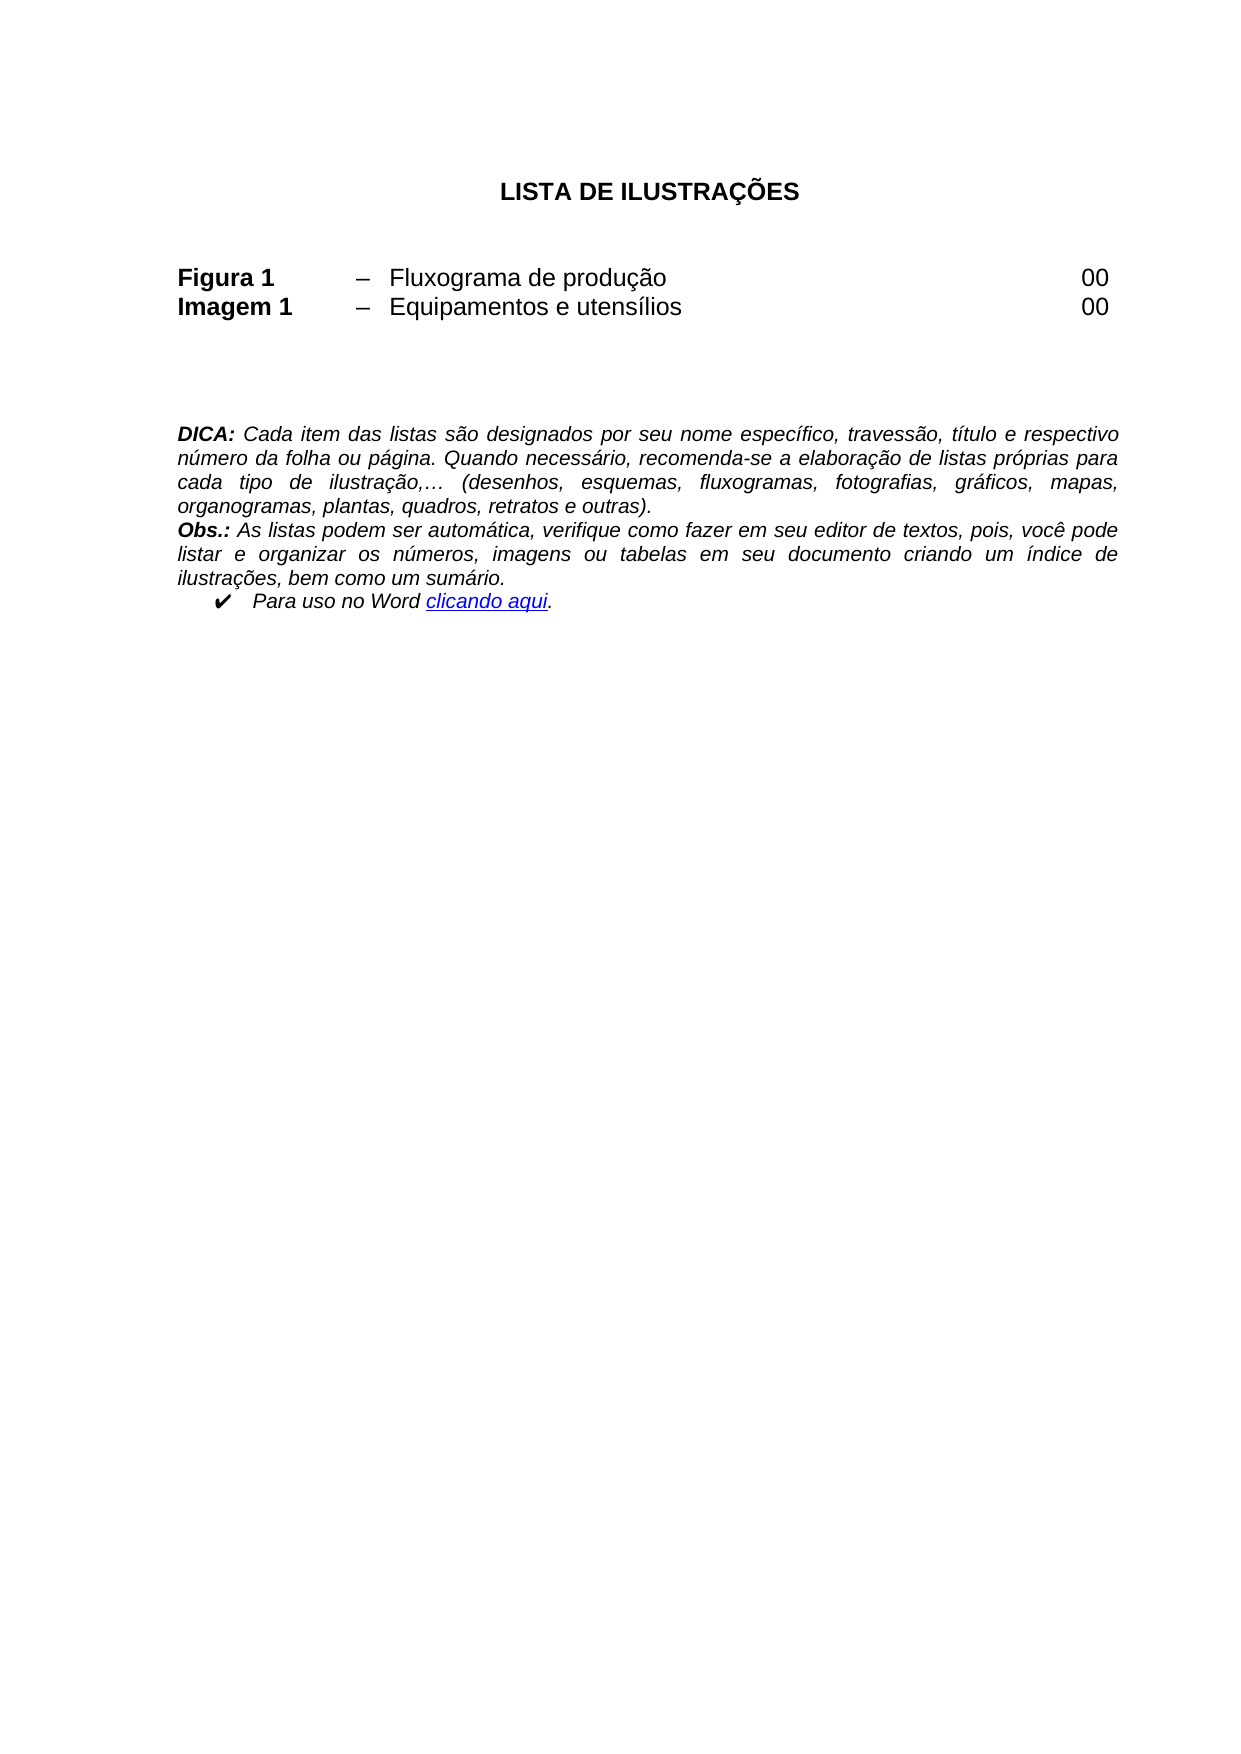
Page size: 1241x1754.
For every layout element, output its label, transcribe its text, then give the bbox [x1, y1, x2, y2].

table_cell Imagem 1 [177, 292, 336, 321]
table_cell [177, 350, 336, 378]
table_cell – [336, 292, 389, 321]
table_header 00 [1068, 264, 1122, 292]
table_header Figura 1 [177, 264, 336, 292]
text LISTA DE ILUSTRAÇÕES [177, 177, 1122, 206]
text Obs.: As listas podem ser automática, verifique como fazer em seu editor de textos, pois, você pode listar e organizar os números, imagens ou tabelas em seu documento criando um índice de ilustrações, bem como um sumário. [177, 517, 1122, 589]
table_cell [1068, 321, 1122, 350]
table_cell [177, 321, 336, 350]
table_cell 00 [1068, 292, 1122, 321]
table_cell [389, 321, 1068, 350]
list Para uso no Word clicando aqui. [215, 589, 1122, 614]
table_cell Equipamentos e utensílios [389, 292, 1068, 321]
table_cell [1068, 350, 1122, 378]
text DICA: Cada item das listas são designados por seu nome específico, travessão, título e respectivo número da folha ou página. Quando necessário, recomenda-se a elaboração de listas próprias para cada tipo de ilustração,… (desenhos, esquemas, fluxogramas, fotografias, gráficos, mapas, organogramas, plantas, quadros, retratos e outras). [177, 422, 1122, 517]
table_cell [336, 350, 389, 378]
table_cell [336, 321, 389, 350]
table_header – [336, 264, 389, 292]
table_cell [389, 350, 1068, 378]
table_header Fluxograma de produção [389, 264, 1068, 292]
